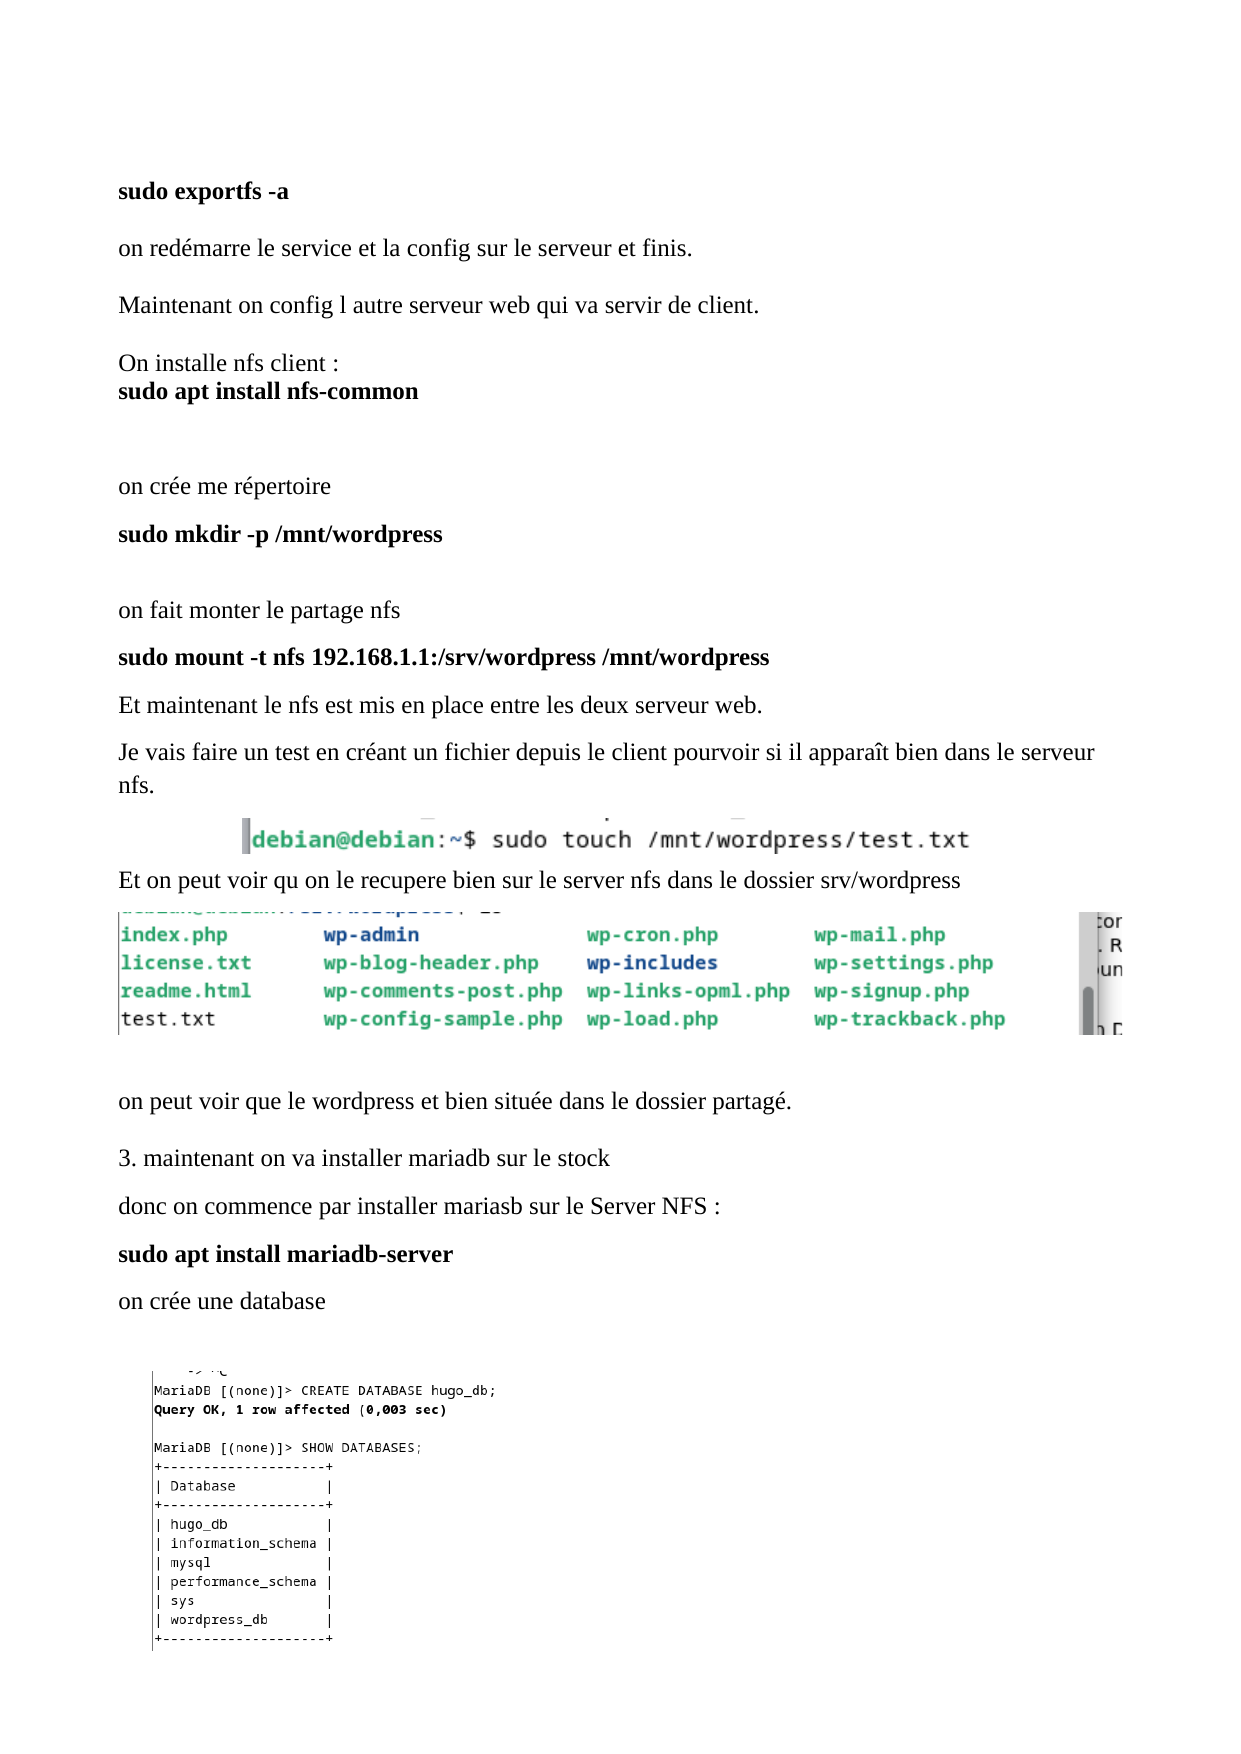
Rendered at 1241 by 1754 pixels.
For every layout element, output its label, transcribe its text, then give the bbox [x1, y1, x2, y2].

picture [242, 818, 999, 854]
text sudo apt install mariadb-server [118, 1239, 1122, 1267]
text on peut voir que le wordpress et bien située dans le dossier partagé. [118, 1086, 1122, 1115]
text Je vais faire un test en créant un fichier depuis le client pourvoir si il apparaît bien dans le serveur nfs. [118, 737, 1122, 799]
text Et maintenant le nfs est mis en place entre les deux serveur web. [118, 690, 1122, 719]
text on fait monter le partage nfs [118, 595, 1122, 623]
text sudo mkdir -p /mnt/wordpress [118, 519, 1122, 547]
text on redémarre le service et la config sur le serveur et finis. [118, 233, 1122, 262]
text 3. maintenant on va installer mariadb sur le stock [118, 1143, 1122, 1172]
picture [118, 912, 1123, 1035]
text sudo mount -t nfs 192.168.1.1:/srv/wordpress /mnt/wordpress [118, 642, 1122, 671]
text sudo exportfs -a [118, 176, 1122, 205]
text donc on commence par installer mariasb sur le Server NFS : [118, 1191, 1122, 1220]
picture [152, 1371, 533, 1651]
text on crée une database [118, 1286, 1122, 1315]
text On installe nfs client : [118, 348, 1122, 376]
text Et on peut voir qu on le recupere bien sur le server nfs dans le dossier srv/wordpress [118, 865, 1122, 894]
text on crée me répertoire [118, 471, 1122, 500]
text sudo apt install nfs-common [118, 376, 1122, 405]
text Maintenant on config l autre serveur web qui va servir de client. [118, 291, 1122, 319]
